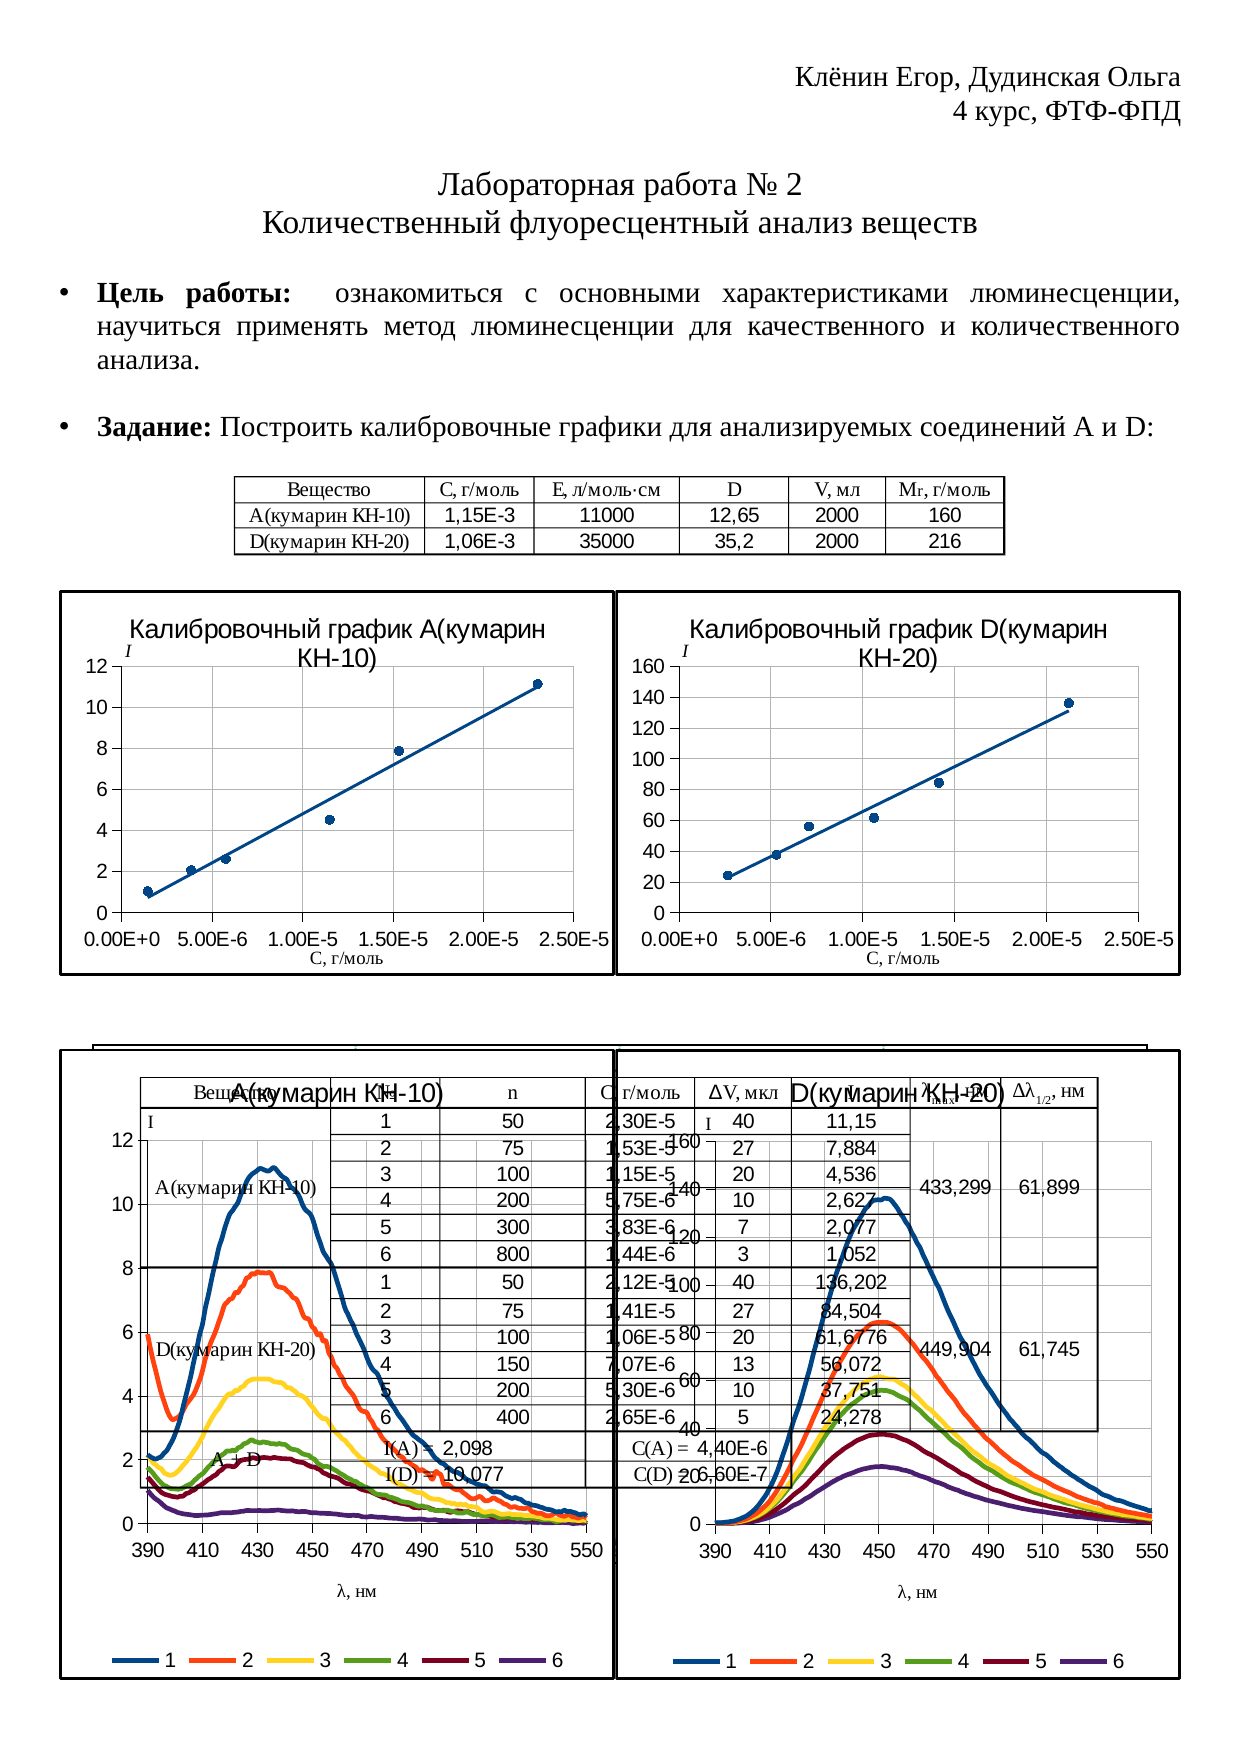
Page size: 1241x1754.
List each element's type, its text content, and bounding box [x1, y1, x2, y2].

list Цель работы: ознакомиться с основными характеристиками люминесценции, научиться применять метод люминесценции для качественного и количественного анализа. [59, 275, 1181, 375]
text 4 курс, ФТФ-ФПД [59, 93, 1181, 126]
text Клёнин Егор, Дудинская Ольга [59, 59, 1181, 93]
text Количественный флуоресцентный анализ веществ [59, 203, 1181, 241]
text Лабораторная работа № 2 [59, 164, 1181, 203]
list Задание: Построить калибровочные графики для анализируемых соединений А и D: [59, 409, 1181, 443]
